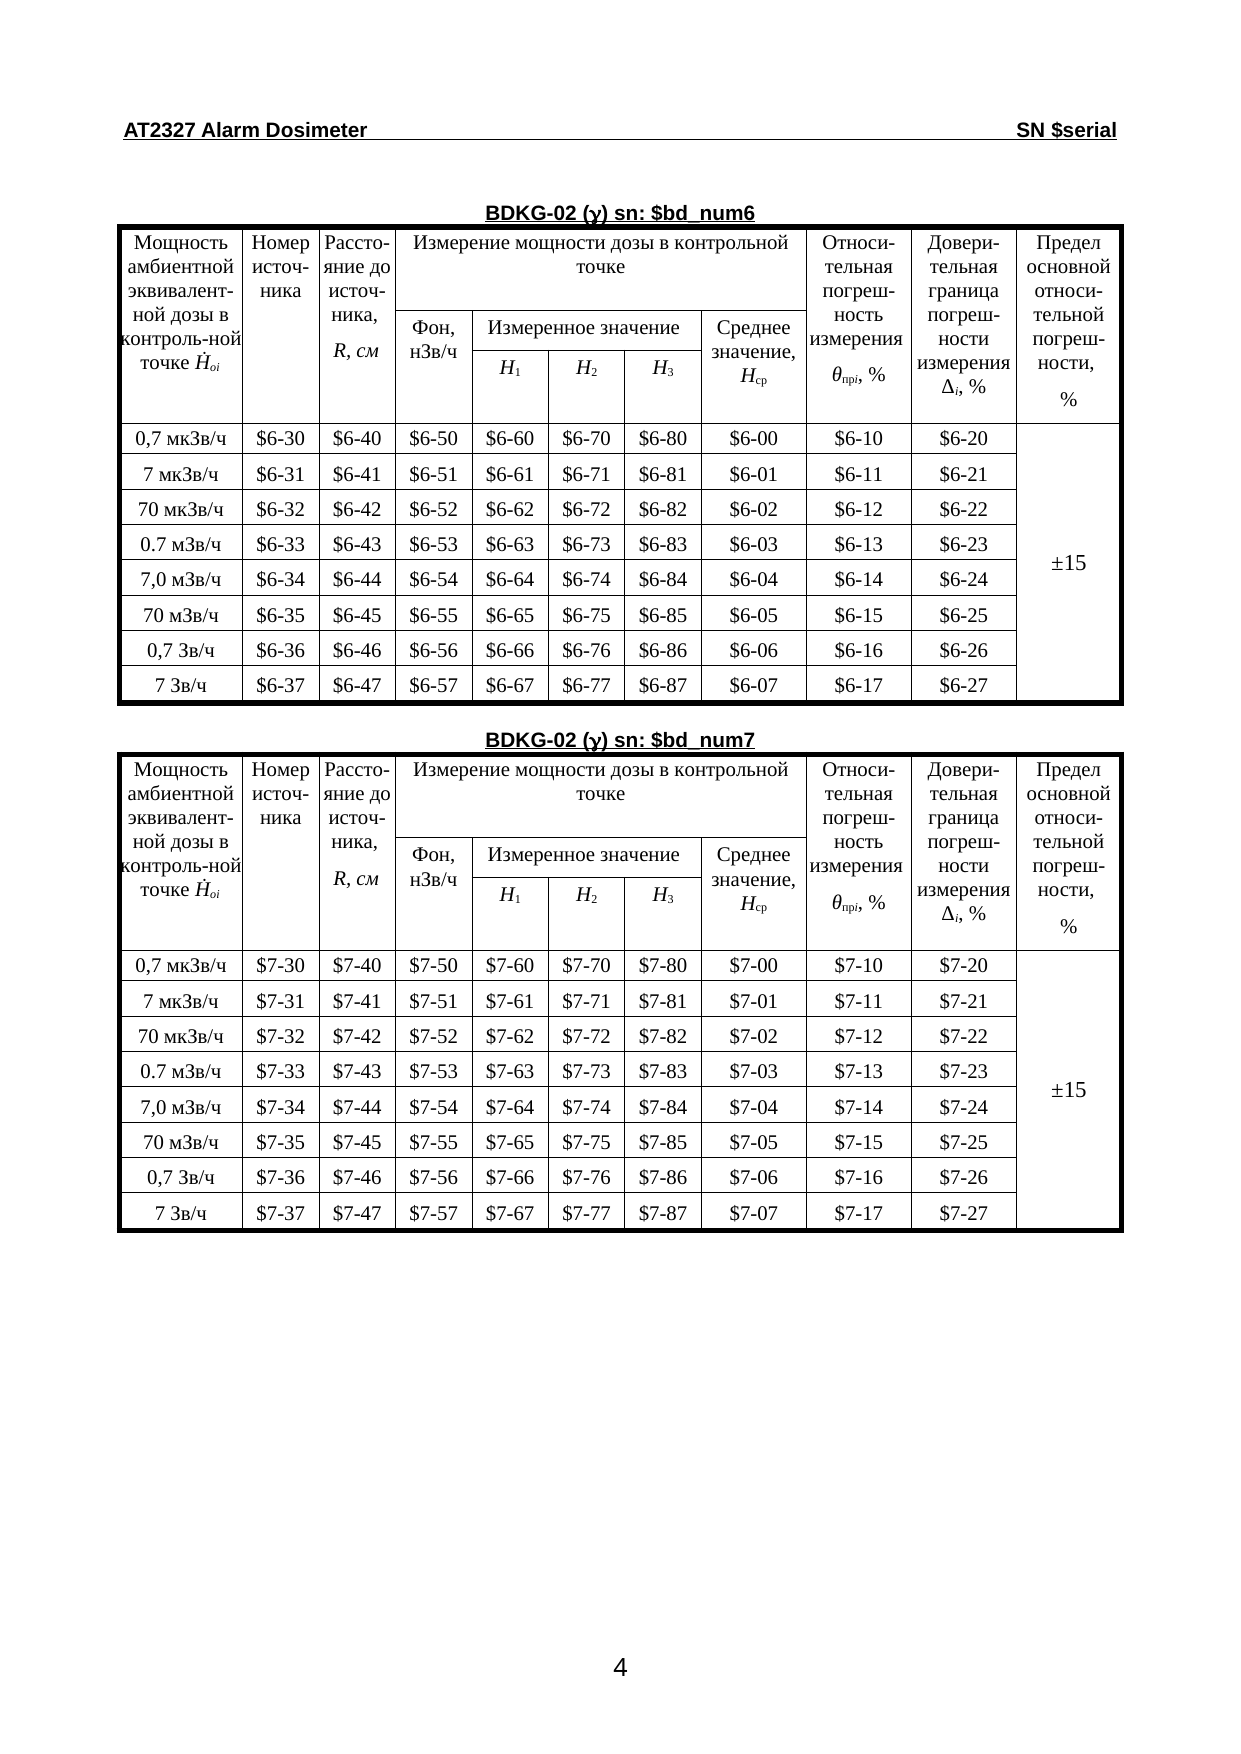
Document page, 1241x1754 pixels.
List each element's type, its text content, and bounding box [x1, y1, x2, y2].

table_header BDKG-02 () sn: $bd_num6 [119, 179, 1121, 224]
table_cell $6-23 [912, 525, 1016, 559]
table_cell 70 мЗв/ч [122, 1123, 242, 1157]
table_cell $7-33 [243, 1052, 319, 1086]
table_cell 70 мЗв/ч [122, 596, 242, 630]
table_cell $7-12 [807, 1017, 911, 1051]
table_cell $7-30 [243, 951, 319, 980]
table_cell $7-71 [549, 981, 624, 1016]
table_cell Довери-тельная граница погреш-ности измерения Δi, % [912, 757, 1016, 950]
table_cell $6-64 [473, 560, 548, 594]
table_cell $7-32 [243, 1017, 319, 1051]
table_cell $6-42 [320, 490, 395, 524]
table_cell $7-83 [625, 1052, 701, 1086]
table_cell $6-00 [702, 424, 806, 453]
table_cell $6-77 [549, 666, 624, 700]
table_cell $7-80 [625, 951, 701, 980]
table_cell $6-71 [549, 454, 624, 488]
table_cell $7-43 [320, 1052, 395, 1086]
table_cell $7-50 [396, 951, 472, 980]
table_cell $7-15 [807, 1123, 911, 1157]
table_cell $6-22 [912, 490, 1016, 524]
table_cell $7-16 [807, 1158, 911, 1192]
table_cell H3 [625, 351, 701, 423]
table_cell Номер источ-ника [243, 230, 319, 423]
table_cell $7-17 [807, 1193, 911, 1228]
table_cell $6-20 [912, 424, 1016, 453]
table_cell $6-57 [396, 666, 472, 700]
table_cell $7-00 [702, 951, 806, 980]
table_cell $6-82 [625, 490, 701, 524]
table_cell $6-73 [549, 525, 624, 559]
table_cell 7 мкЗв/ч [122, 454, 242, 488]
table_cell $6-80 [625, 424, 701, 453]
table_cell H2 [549, 878, 624, 950]
table_cell $7-64 [473, 1087, 548, 1122]
table_cell $6-54 [396, 560, 472, 594]
table_cell $7-60 [473, 951, 548, 980]
table_cell $7-04 [702, 1087, 806, 1122]
table_cell $7-06 [702, 1158, 806, 1192]
table_cell $7-87 [625, 1193, 701, 1228]
table_cell $7-31 [243, 981, 319, 1016]
table_cell Относи-тельная погреш-ность измерения θпрi, % [807, 757, 911, 950]
table_cell $6-75 [549, 596, 624, 630]
table_cell $7-23 [912, 1052, 1016, 1086]
table_cell $7-53 [396, 1052, 472, 1086]
table_cell $7-26 [912, 1158, 1016, 1192]
table_cell $6-56 [396, 631, 472, 665]
table_cell $7-21 [912, 981, 1016, 1016]
table_cell Измеренное значение [473, 311, 701, 349]
table_cell $7-47 [320, 1193, 395, 1228]
table_cell $7-14 [807, 1087, 911, 1122]
table_cell 7 мкЗв/ч [122, 981, 242, 1016]
table_cell $7-37 [243, 1193, 319, 1228]
table_cell $7-54 [396, 1087, 472, 1122]
table_cell Предел основной относи-тельной погреш-ности, % [1017, 230, 1119, 423]
table_cell H3 [625, 878, 701, 950]
table_cell $6-13 [807, 525, 911, 559]
table_cell $6-72 [549, 490, 624, 524]
table_cell $7-13 [807, 1052, 911, 1086]
table_cell $6-63 [473, 525, 548, 559]
table_cell $6-16 [807, 631, 911, 665]
table_cell $6-85 [625, 596, 701, 630]
table_cell Рассто-яние до источ-ника, R, см [320, 230, 395, 423]
table_cell 7 Зв/ч [122, 1193, 242, 1228]
table_cell $6-62 [473, 490, 548, 524]
table_cell $6-25 [912, 596, 1016, 630]
table_cell $6-10 [807, 424, 911, 453]
table_cell Рассто-яние до источ-ника, R, см [320, 757, 395, 950]
table_cell $7-01 [702, 981, 806, 1016]
table_cell $7-56 [396, 1158, 472, 1192]
table_cell $6-03 [702, 525, 806, 559]
table_cell Измеренное значение [473, 838, 701, 877]
table_cell $7-44 [320, 1087, 395, 1122]
table_cell $6-05 [702, 596, 806, 630]
table_cell 0,7 мкЗв/ч [122, 424, 242, 453]
table_cell $7-75 [549, 1123, 624, 1157]
table_cell $6-47 [320, 666, 395, 700]
table_cell $7-20 [912, 951, 1016, 980]
table_cell 0,7 Зв/ч [122, 1158, 242, 1192]
table_cell $6-81 [625, 454, 701, 488]
table_cell $7-03 [702, 1052, 806, 1086]
table_cell $7-77 [549, 1193, 624, 1228]
table_cell $6-84 [625, 560, 701, 594]
table_cell $6-51 [396, 454, 472, 488]
table_cell $6-70 [549, 424, 624, 453]
table_cell $6-86 [625, 631, 701, 665]
table_cell $6-41 [320, 454, 395, 488]
table_cell $7-24 [912, 1087, 1016, 1122]
table_cell $6-66 [473, 631, 548, 665]
table_cell $7-81 [625, 981, 701, 1016]
table_cell Измерение мощности дозы в контрольной точке [396, 230, 806, 310]
table_cell $7-34 [243, 1087, 319, 1122]
table_cell $7-45 [320, 1123, 395, 1157]
table_cell Измерение мощности дозы в контрольной точке [396, 757, 806, 837]
table_cell $7-62 [473, 1017, 548, 1051]
table_cell $6-07 [702, 666, 806, 700]
table_cell $6-31 [243, 454, 319, 488]
table_cell $7-72 [549, 1017, 624, 1051]
table_cell $6-76 [549, 631, 624, 665]
table_cell $6-32 [243, 490, 319, 524]
table_cell 0,7 Зв/ч [122, 631, 242, 665]
table_cell $7-63 [473, 1052, 548, 1086]
table_cell $6-40 [320, 424, 395, 453]
table_cell $6-15 [807, 596, 911, 630]
table_cell Мощность амбиентной эквивалент-ной дозы в контроль-ной точке Ḣoi [122, 230, 242, 423]
table_cell $6-46 [320, 631, 395, 665]
table_cell $6-26 [912, 631, 1016, 665]
table_cell $6-67 [473, 666, 548, 700]
table_cell $6-74 [549, 560, 624, 594]
table_cell $7-86 [625, 1158, 701, 1192]
table_cell Предел основной относи-тельной погреш-ности, % [1017, 757, 1119, 950]
table_cell $6-36 [243, 631, 319, 665]
table_cell H2 [549, 351, 624, 423]
table_cell $7-66 [473, 1158, 548, 1192]
table_cell $7-05 [702, 1123, 806, 1157]
table_cell $7-57 [396, 1193, 472, 1228]
table_cell $7-74 [549, 1087, 624, 1122]
table_cell ±15 [1017, 951, 1119, 1228]
table_cell $6-65 [473, 596, 548, 630]
table_cell 7 Зв/ч [122, 666, 242, 700]
table_cell $6-37 [243, 666, 319, 700]
table_cell 0,7 мкЗв/ч [122, 951, 242, 980]
table_cell $7-67 [473, 1193, 548, 1228]
table_cell $6-02 [702, 490, 806, 524]
table_cell 0.7 мЗв/ч [122, 525, 242, 559]
table_cell $7-36 [243, 1158, 319, 1192]
table_cell $6-44 [320, 560, 395, 594]
table_cell Относи-тельная погреш-ность измерения θпрi, % [807, 230, 911, 423]
table_cell $7-76 [549, 1158, 624, 1192]
table_cell $7-55 [396, 1123, 472, 1157]
table_cell $7-11 [807, 981, 911, 1016]
table_cell $7-41 [320, 981, 395, 1016]
table_cell $6-04 [702, 560, 806, 594]
table_cell $6-50 [396, 424, 472, 453]
table_cell $6-43 [320, 525, 395, 559]
table_cell $7-46 [320, 1158, 395, 1192]
table_cell $7-35 [243, 1123, 319, 1157]
table_cell $7-61 [473, 981, 548, 1016]
table_cell $7-65 [473, 1123, 548, 1157]
table_cell Фон, нЗв/ч [396, 311, 472, 423]
table_cell $6-30 [243, 424, 319, 453]
table_cell $6-52 [396, 490, 472, 524]
table_cell $7-85 [625, 1123, 701, 1157]
table_cell $6-61 [473, 454, 548, 488]
table_cell $6-12 [807, 490, 911, 524]
table_cell $6-06 [702, 631, 806, 665]
table_cell $6-27 [912, 666, 1016, 700]
table_cell $6-11 [807, 454, 911, 488]
table_cell $7-02 [702, 1017, 806, 1051]
table_cell $6-55 [396, 596, 472, 630]
table_cell $6-17 [807, 666, 911, 700]
table_cell $6-14 [807, 560, 911, 594]
table_cell ±15 [1017, 424, 1119, 700]
table_cell $7-82 [625, 1017, 701, 1051]
table_cell $6-34 [243, 560, 319, 594]
table_cell Довери-тельная граница погреш-ности измерения Δi, % [912, 230, 1016, 423]
table_cell $6-45 [320, 596, 395, 630]
table_cell $7-07 [702, 1193, 806, 1228]
table_cell $6-24 [912, 560, 1016, 594]
table_cell 70 мкЗв/ч [122, 490, 242, 524]
table_cell $7-10 [807, 951, 911, 980]
table_cell $7-27 [912, 1193, 1016, 1228]
table_cell $7-73 [549, 1052, 624, 1086]
table_cell 7,0 мЗв/ч [122, 1087, 242, 1122]
table_cell H1 [473, 878, 548, 950]
table_cell $7-25 [912, 1123, 1016, 1157]
table_cell Мощность амбиентной эквивалент-ной дозы в контроль-ной точке Ḣoi [122, 757, 242, 950]
table_cell $7-40 [320, 951, 395, 980]
table_cell Среднее значение, Hср [702, 311, 806, 423]
table_cell 0.7 мЗв/ч [122, 1052, 242, 1086]
table_cell H1 [473, 351, 548, 423]
table_cell $7-52 [396, 1017, 472, 1051]
table_cell $7-70 [549, 951, 624, 980]
table_cell $6-87 [625, 666, 701, 700]
table_cell $7-84 [625, 1087, 701, 1122]
table_cell $6-33 [243, 525, 319, 559]
table_cell $6-21 [912, 454, 1016, 488]
table_cell $7-51 [396, 981, 472, 1016]
table_cell Среднее значение, Hср [702, 838, 806, 950]
table_cell $6-83 [625, 525, 701, 559]
table_cell $6-35 [243, 596, 319, 630]
table_cell $6-01 [702, 454, 806, 488]
table_cell Фон, нЗв/ч [396, 838, 472, 950]
table_cell $7-22 [912, 1017, 1016, 1051]
table_header BDKG-02 () sn: $bd_num7 [119, 706, 1121, 752]
table_cell 7,0 мЗв/ч [122, 560, 242, 594]
table_cell 70 мкЗв/ч [122, 1017, 242, 1051]
table_cell $7-42 [320, 1017, 395, 1051]
table_cell $6-53 [396, 525, 472, 559]
table_cell $6-60 [473, 424, 548, 453]
table_cell Номер источ-ника [243, 757, 319, 950]
